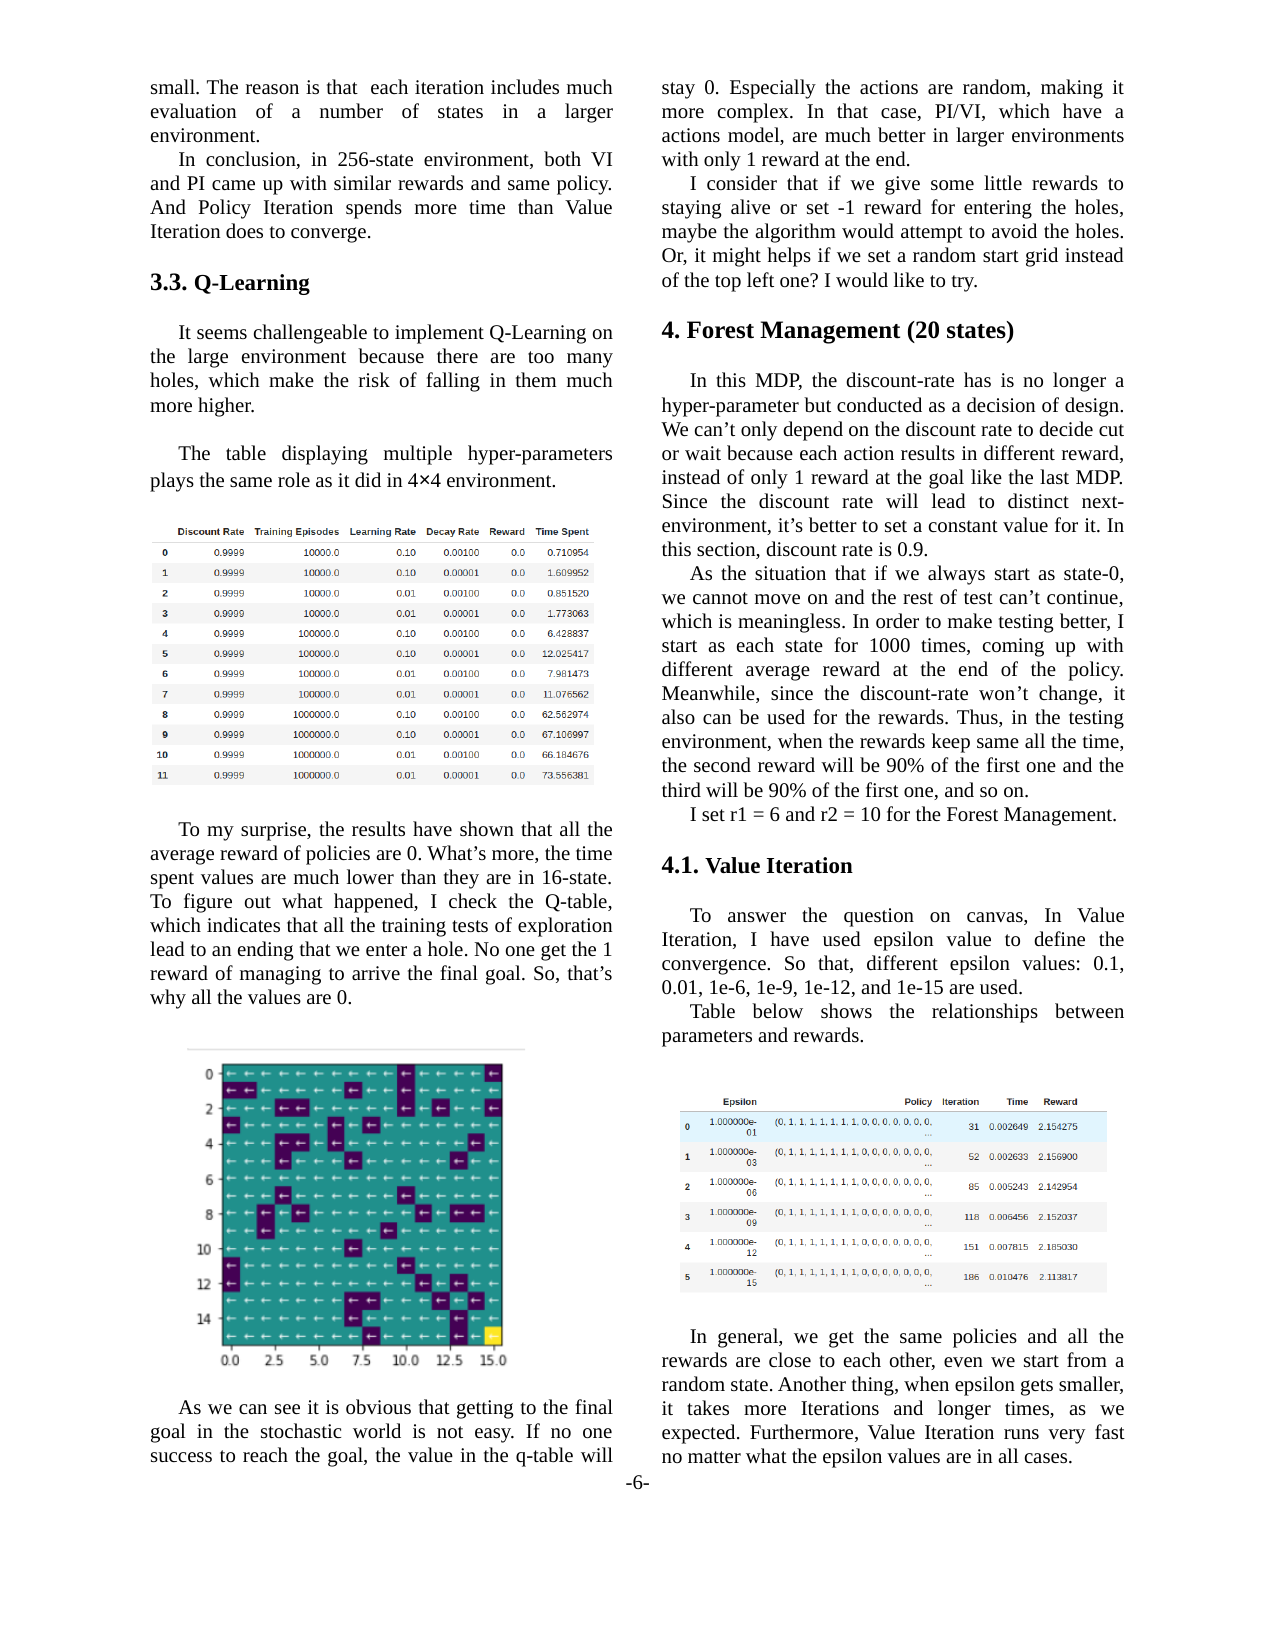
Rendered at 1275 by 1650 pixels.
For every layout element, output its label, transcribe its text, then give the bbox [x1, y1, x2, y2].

text To answer the question on canvas, In Value Iteration, I have used epsilon value to define the convergence. So that, different epsilon values: 0.1, 0.01, 1e-6, 1e-9, 1e-12, and 1e-15 are used. [661, 902, 1125, 999]
text In this MDP, the discount-rate has is no longer a hyper-parameter but conducted as a decision of design. We can’t only depend on the discount rate to decide cut or wait because each action results in different reward, instead of only 1 reward at the goal like the last MDP. Since the discount rate will lead to distinct next-environment, it’s better to set a constant value for it. In this section, discount rate is 0.9. [661, 368, 1125, 561]
text stay 0. Especially the actions are random, making it more complex. In that case, PI/VI, which have a actions model, are much better in larger environments with only 1 reward at the end. [661, 75, 1125, 171]
text In conclusion, in 256-state environment, both VI and PI came up with similar rewards and same policy. And Policy Iteration spends more time than Value Iteration does to converge. [150, 147, 613, 243]
text In general, we get the same policies and all the rewards are close to each other, even we start from a random state. Another thing, when epsilon gets smaller, it takes more Iterations and longer times, as we expected. Furthermore, Value Iteration runs very fast no matter what the epsilon values are in all cases. [661, 1323, 1125, 1468]
text To my surprise, the results have shown that all the average reward of policies are 0. What’s more, the time spent values are much lower than they are in 16-state. To figure out what happened, I check the Q-table, which indicates that all the training tests of exploration lead to an ending that we enter a hole. No one get the 1 reward of managing to arrive the final goal. So, that’s why all the values are 0. [150, 817, 613, 1009]
text I set r1 = 6 and r2 = 10 for the Forest Management. [661, 802, 1125, 826]
text small. The reason is that each iteration includes much evaluation of a number of states in a larger environment. [150, 75, 613, 147]
text 3.3. Q-Learning [150, 267, 613, 296]
text As the situation that if we always start as state-0, we cannot move on and the rest of test can’t continue, which is meaningless. In order to make testing better, I start as each state for 1000 times, coming up with different average reward at the end of the policy. Meanwhile, since the discount-rate won’t change, it also can be used for the rewards. Thus, in the testing environment, when the rewards keep same all the time, the second reward will be 90% of the first one and the third will be 90% of the first one, and so on. [661, 561, 1125, 802]
text The table displaying multiple hyper-parameters plays the same role as it did in 4×4 environment. [150, 441, 613, 493]
text Table below shows the relationships between parameters and rewards. [661, 999, 1125, 1047]
text I consider that if we give some little rewards to staying alive or set -1 reward for entering the holes, maybe the algorithm would attempt to avoid the holes. Or, it might helps if we set a random start grid instead of the top left one? I would like to try. [661, 171, 1125, 292]
text 4. Forest Management (20 states) [661, 316, 1125, 344]
text 4.1. Value Iteration [661, 850, 1125, 878]
text It seems challengeable to implement Q-Learning on the large environment because there are too many holes, which make the risk of falling in them much more higher. [150, 320, 613, 417]
text As we can see it is obvious that getting to the final goal in the stochastic world is not easy. If no one success to reach the goal, the value in the q-table will [150, 1395, 613, 1467]
